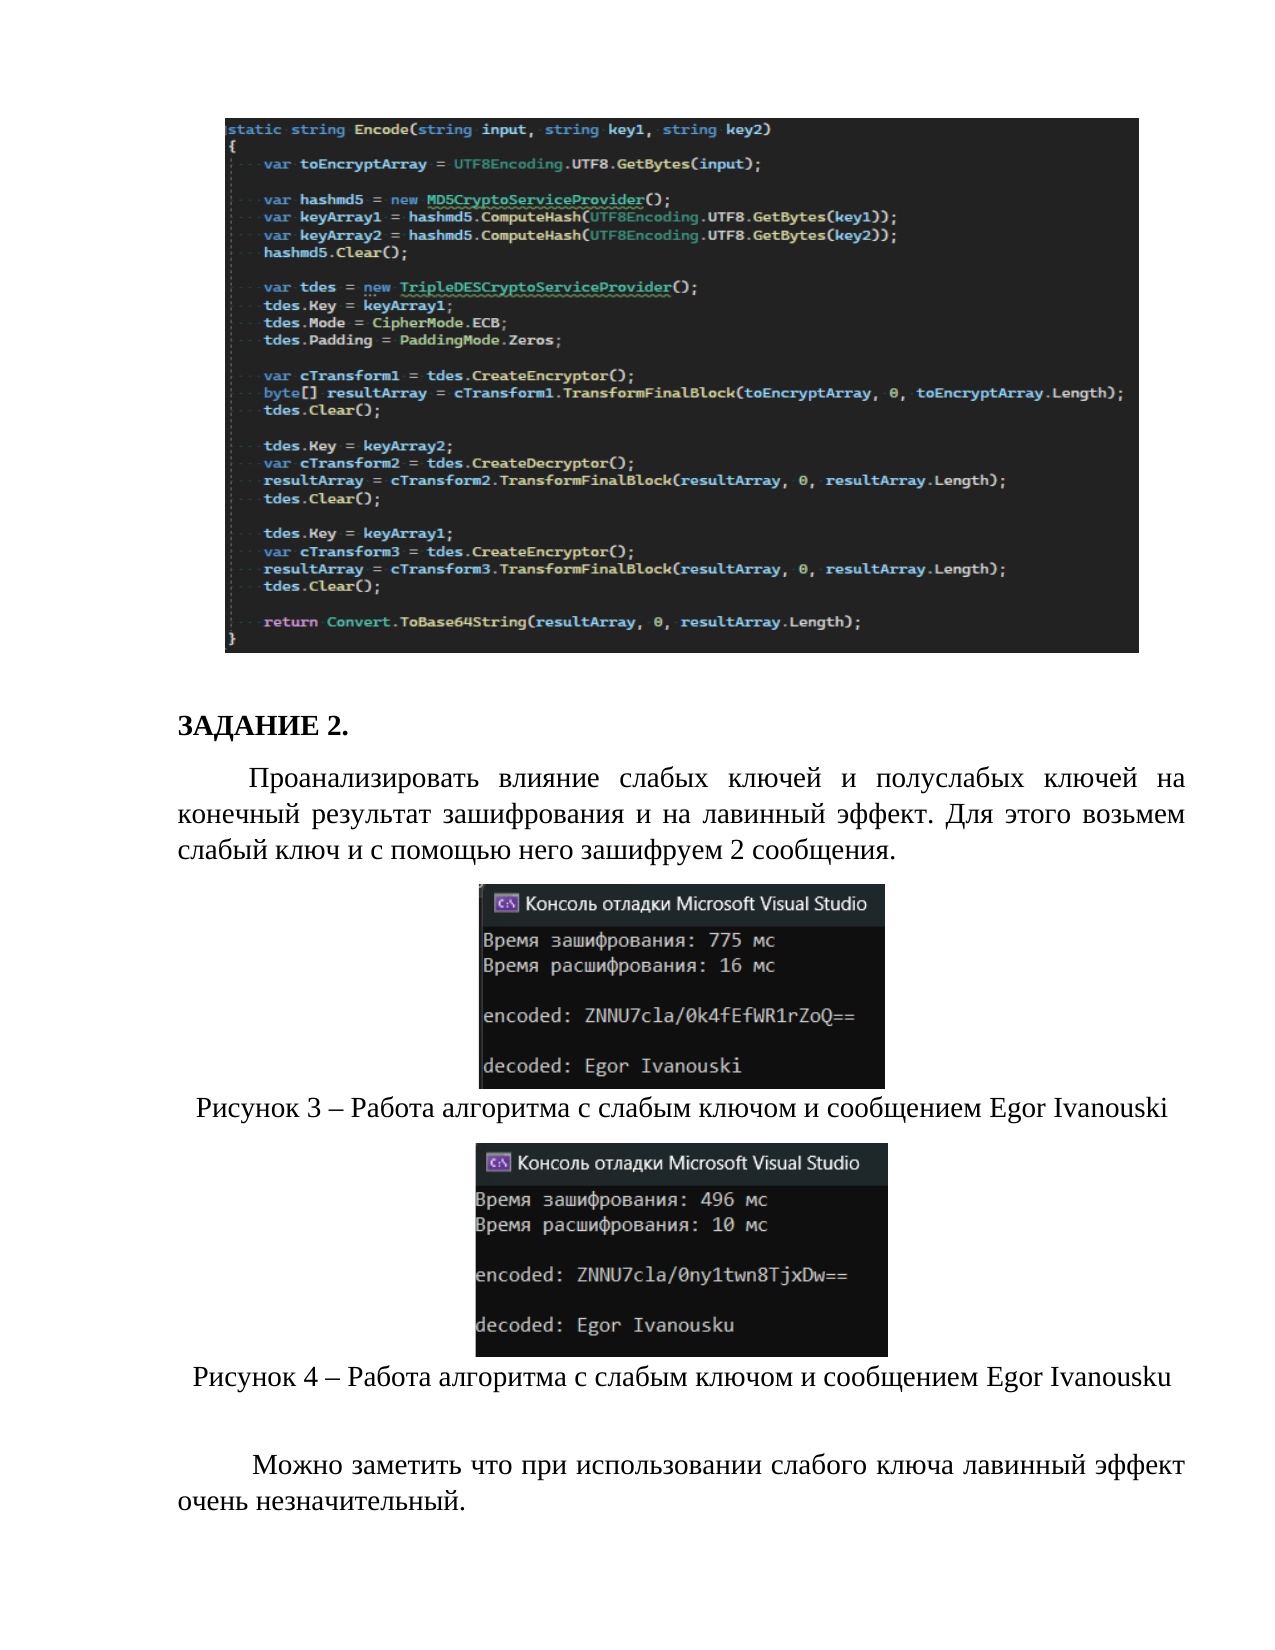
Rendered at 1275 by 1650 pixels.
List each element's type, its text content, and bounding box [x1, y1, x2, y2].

picture [225, 118, 1139, 653]
picture [478, 884, 885, 1089]
text Рисунок 4 – Работа алгоритма с слабым ключом и сообщением Egor Ivanousku [177, 1143, 1186, 1428]
text Проанализировать влияние слабых ключей и полуслабых ключей на конечный результат зашифрования и на лавинный эффект. Для этого возьмем слабый ключ и с помощью него зашифруем 2 сообщения. [177, 760, 1186, 866]
text Можно заметить что при использовании слабого ключа лавинный эффект очень незначительный. [177, 1447, 1186, 1517]
picture [475, 1143, 888, 1357]
text ЗАДАНИЕ 2. [177, 708, 1186, 741]
text Рисунок 3 – Работа алгоритма с слабым ключом и сообщением Egor Ivanouski [177, 884, 1186, 1124]
